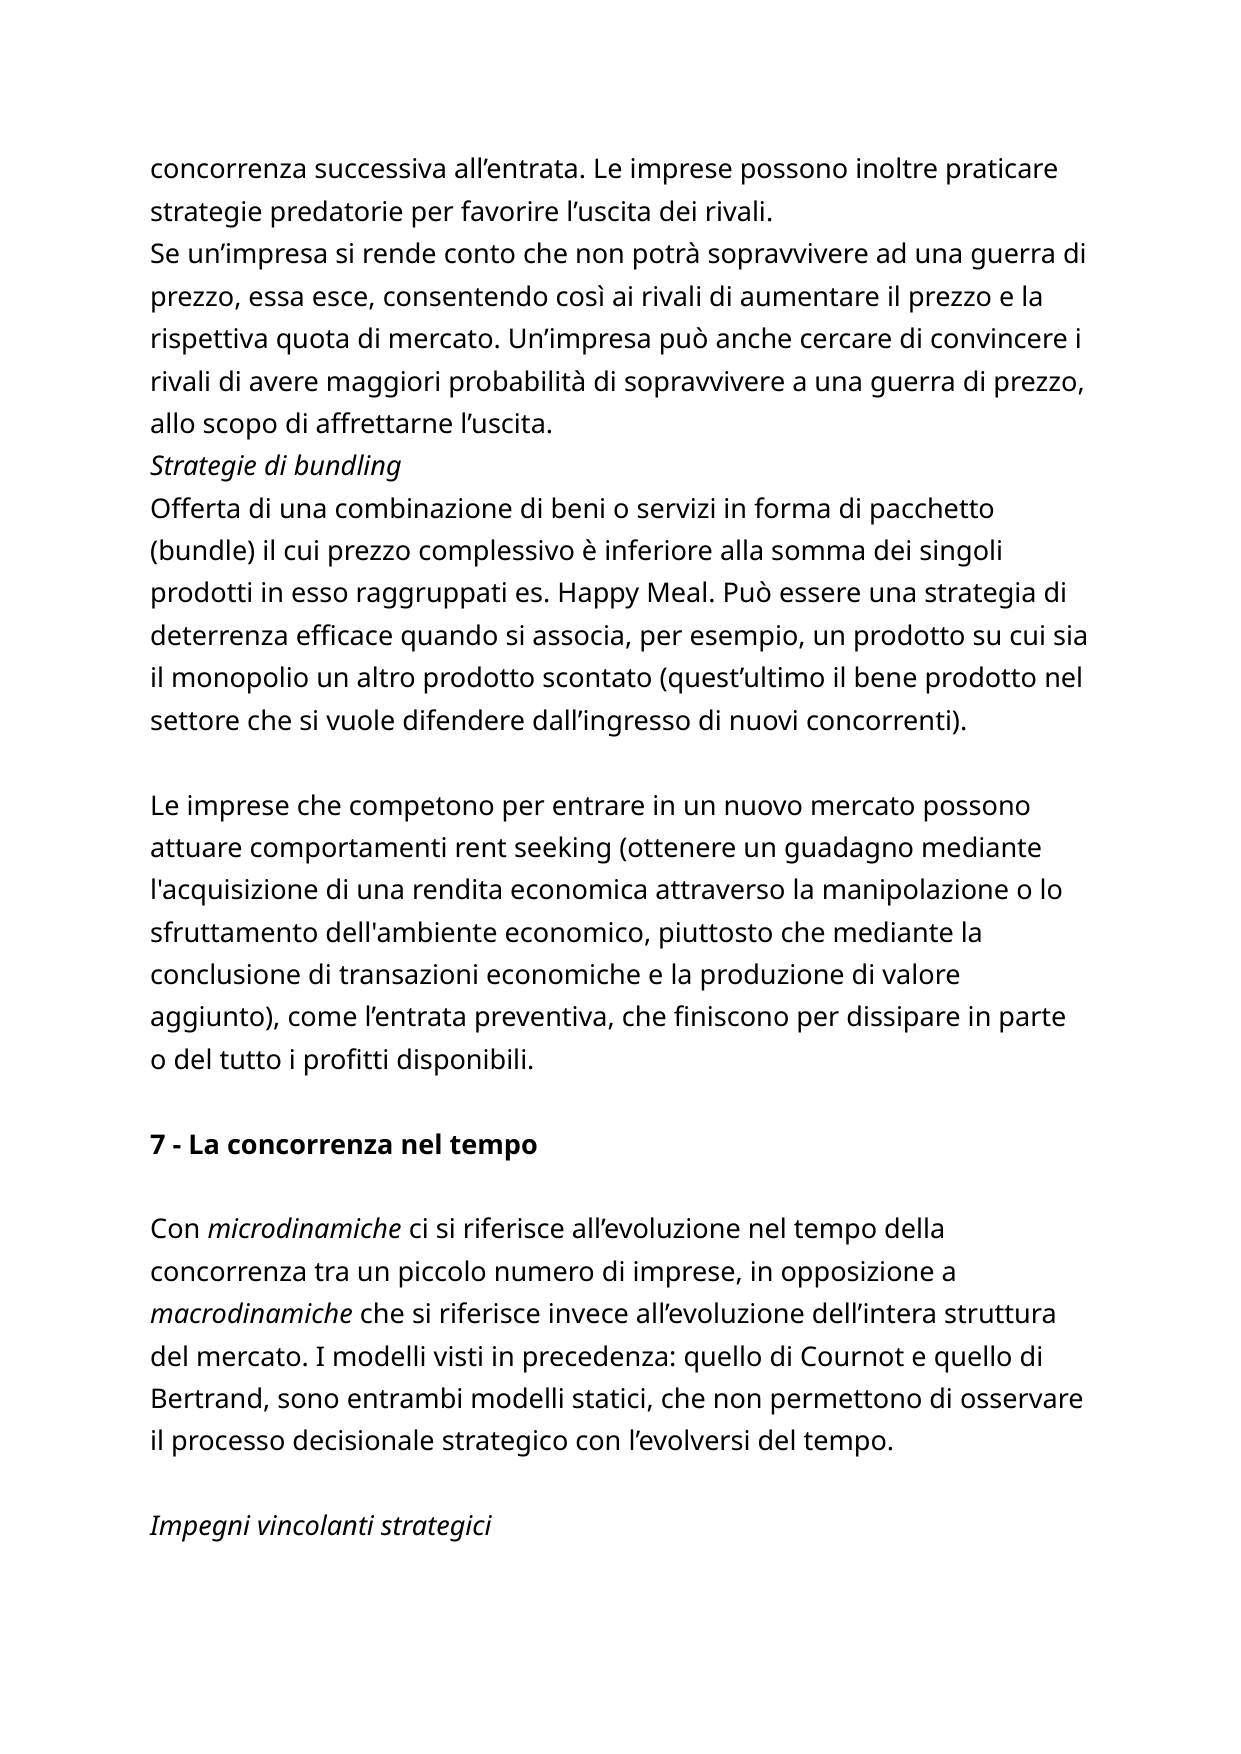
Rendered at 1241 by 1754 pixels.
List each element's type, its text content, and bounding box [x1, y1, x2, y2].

text Impegni vincolanti strategici [150, 1507, 1090, 1543]
text concorrenza successiva all’entrata. Le imprese possono inoltre praticare strategie predatorie per favorire l’uscita dei rivali. [150, 150, 1090, 229]
text Le imprese che competono per entrare in un nuovo mercato possono attuare comportamenti rent seeking (ottenere un guadagno mediante l'acquisizione di una rendita economica attraverso la manipolazione o lo sfruttamento dell'ambiente economico, piuttosto che mediante la conclusione di transazioni economiche e la produzione di valore aggiunto), come l’entrata preventiva, che finiscono per dissipare in parte o del tutto i profitti disponibili. [150, 786, 1090, 1077]
text 7 - La concorrenza nel tempo [150, 1125, 1090, 1162]
text Se un’impresa si rende conto che non potrà sopravvivere ad una guerra di prezzo, essa esce, consentendo così ai rivali di aumentare il prezzo e la rispettiva quota di mercato. Un’impresa può anche cercare di convincere i rivali di avere maggiori probabilità di sopravvivere a una guerra di prezzo, allo scopo di affrettarne l’uscita. [150, 235, 1090, 441]
text Strategie di bundling [150, 447, 1090, 484]
text Con microdinamiche ci si riferisce all’evoluzione nel tempo della concorrenza tra un piccolo numero di imprese, in opposizione a macrodinamiche che si riferisce invece all’evoluzione dell’intera struttura del mercato. I modelli visti in precedenza: quello di Cournot e quello di Bertrand, sono entrambi modelli statici, che non permettono di osservare il processo decisionale strategico con l’evolversi del tempo. [150, 1210, 1090, 1459]
text Offerta di una combinazione di beni o servizi in forma di pacchetto (bundle) il cui prezzo complessivo è inferiore alla somma dei singoli prodotti in esso raggruppati es. Happy Meal. Può essere una strategia di deterrenza efficace quando si associa, per esempio, un prodotto su cui sia il monopolio un altro prodotto scontato (quest’ultimo il bene prodotto nel settore che si vuole difendere dall’ingresso di nuovi concorrenti). [150, 489, 1090, 738]
